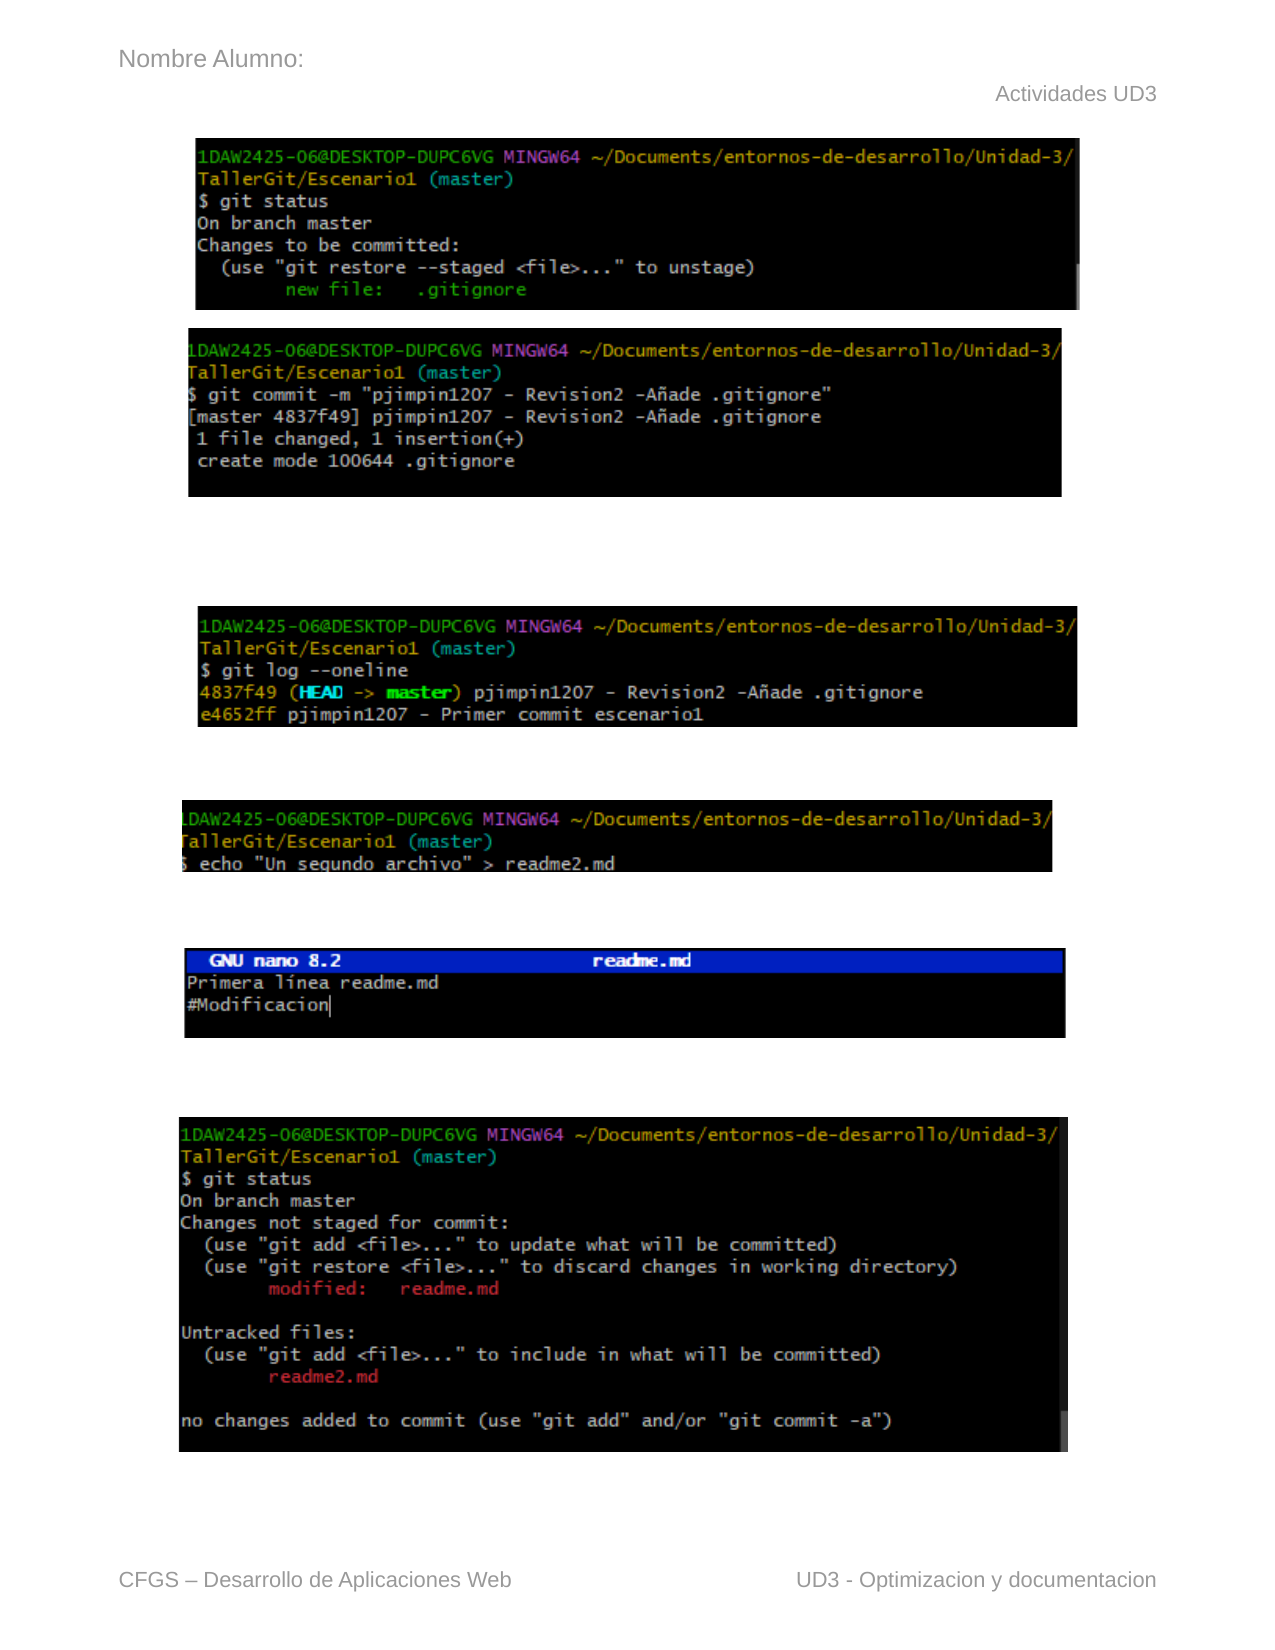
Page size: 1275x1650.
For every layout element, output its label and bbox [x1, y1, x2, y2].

picture [197, 606, 1078, 727]
picture [188, 328, 1062, 497]
picture [182, 800, 1053, 872]
picture [195, 138, 1080, 310]
picture [178, 1117, 1068, 1452]
picture [184, 948, 1066, 1038]
